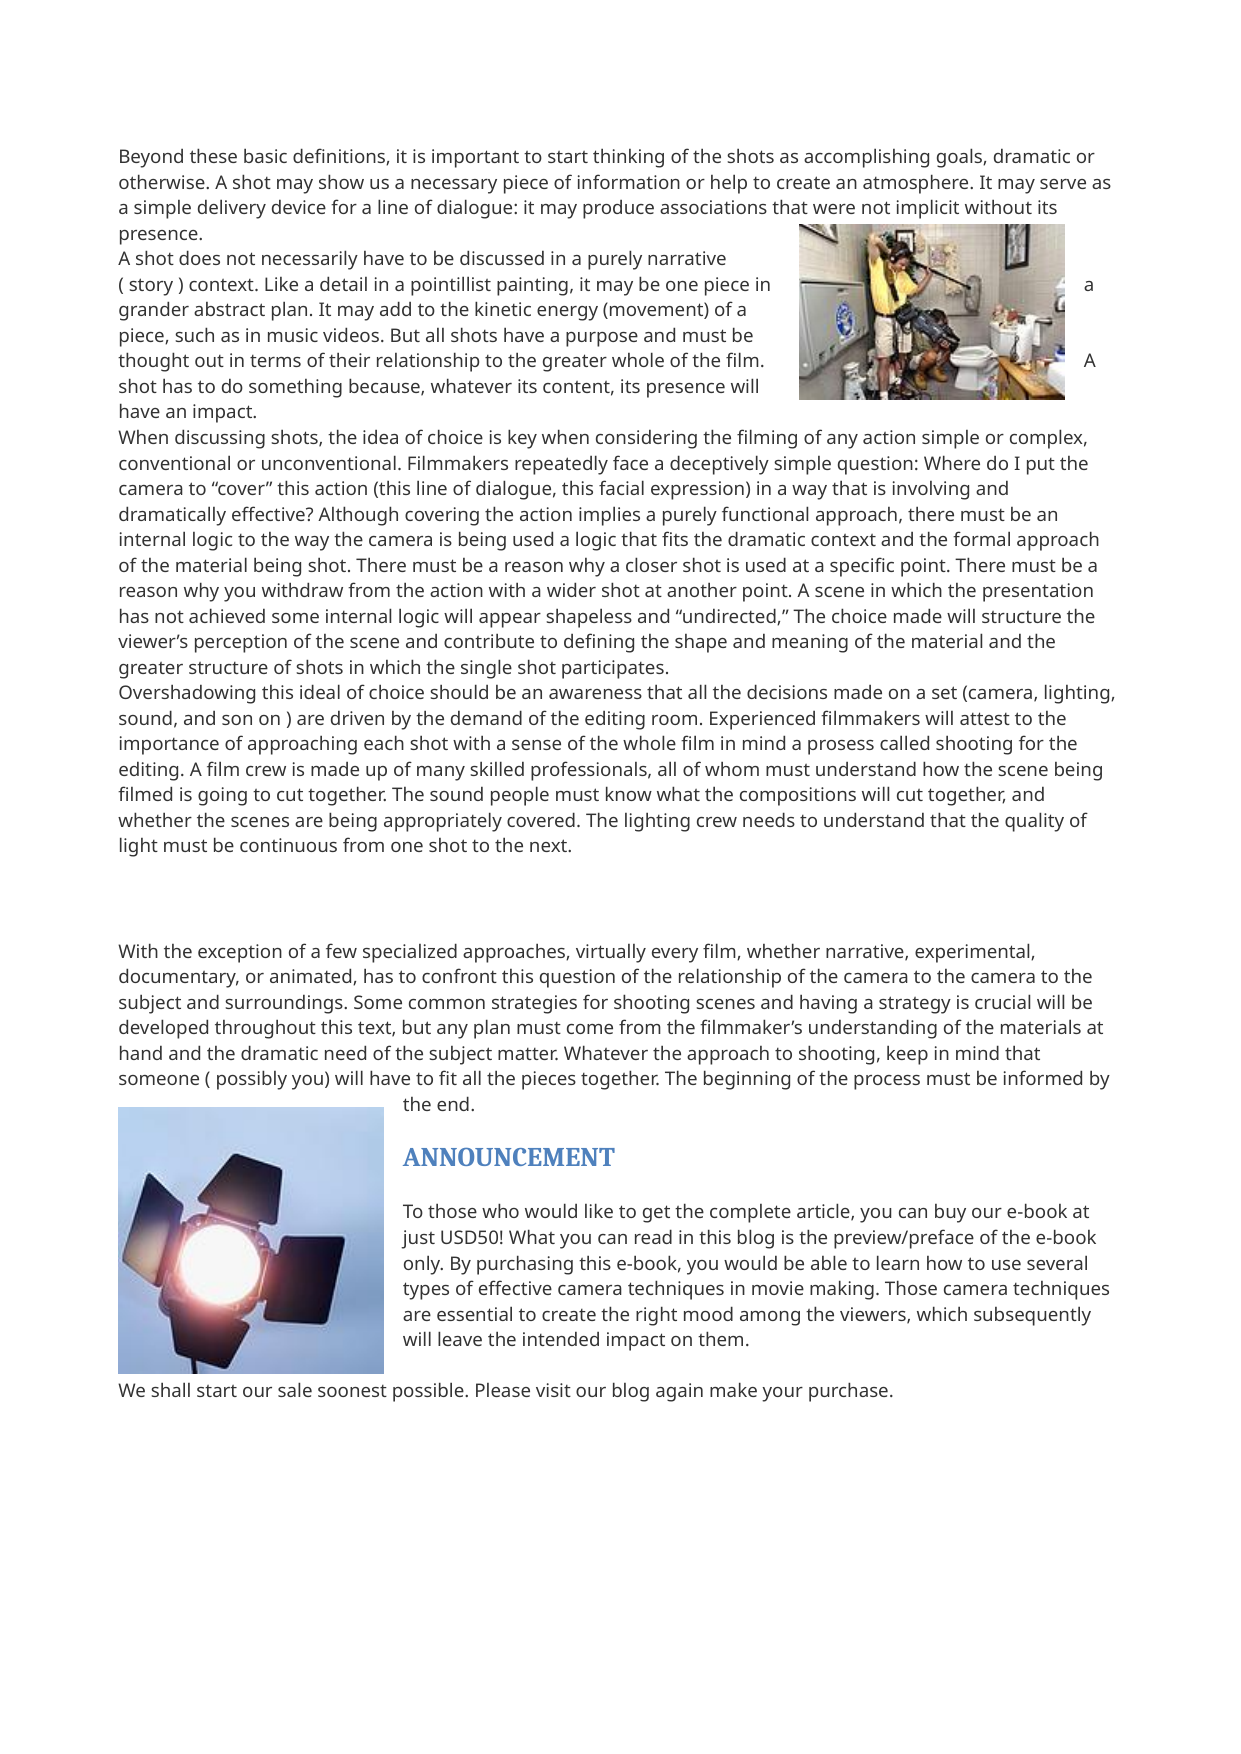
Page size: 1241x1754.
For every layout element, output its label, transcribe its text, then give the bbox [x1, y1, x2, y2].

text Overshadowing this ideal of choice should be an awareness that all the decisions made on a set (camera, lighting, sound, and son on ) are driven by the demand of the editing room. Experienced filmmakers will attest to the importance of approaching each shot with a sense of the whole film in mind a prosess called shooting for the editing. A film crew is made up of many skilled professionals, all of whom must understand how the scene being filmed is going to cut together. The sound people must know what the compositions will cut together, and whether the scenes are being appropriately covered. The lighting crew needs to understand that the quality of light must be continuous from one shot to the next. [118, 679, 1122, 858]
picture [799, 224, 1065, 400]
text Beyond these basic definitions, it is important to start thinking of the shots as accomplishing goals, dramatic or otherwise. A shot may show us a necessary piece of information or help to create an atmosphere. It may serve as a simple delivery device for a line of dialogue: it may produce associations that were not implicit without its presence. A shot does not necessarily have to be discussed in a purely narrative ( story ) context. Like a detail in a pointillist painting, it may be one piece in a grander abstract plan. It may add to the kinetic energy (movement) of a piece, such as in music videos. But all shots have a purpose and must be thought out in terms of their relationship to the greater whole of the film. A shot has to do something because, whatever its content, its presence will have an impact. When discussing shots, the idea of choice is key when considering the filming of any action simple or complex, conventional or unconventional. Filmmakers repeatedly face a deceptively simple question: Where do I put the camera to “cover” this action (this line of dialogue, this facial expression) in a way that is involving and dramatically effective? Although covering the action implies a purely functional approach, there must be an internal logic to the way the camera is being used a logic that fits the dramatic context and the formal approach of the material being shot. There must be a reason why a closer shot is used at a specific point. There must be a reason why you withdraw from the action with a wider shot at another point. A scene in which the presentation has not achieved some internal logic will appear shapeless and “undirected,” The choice made will structure the viewer’s perception of the scene and contribute to defining the shape and meaning of the material and the greater structure of shots in which the single shot participates. [118, 118, 1122, 679]
text With the exception of a few specialized approaches, virtually every film, whether narrative, experimental, documentary, or animated, has to confront this question of the relationship of the camera to the camera to the subject and surroundings. Some common strategies for shooting scenes and having a strategy is crucial will be developed throughout this text, but any plan must come from the filmmaker’s understanding of the materials at hand and the dramatic need of the subject matter. Whatever the approach to shooting, keep in mind that someone ( possibly you) will have to fit all the pieces together. The beginning of the process must be informed by the end. ANNOUNCEMENT To those who would like to get the complete article, you can buy our e-book at just USD50! What you can read in this blog is the preview/preface of the e-book only. By purchasing this e-book, you would be able to learn how to use several types of effective camera techniques in movie making. Those camera techniques are essential to create the right mood among the viewers, which subsequently will leave the intended impact on them. We shall start our sale soonest possible. Please visit our blog again make your purchase. [118, 938, 1122, 1403]
picture [118, 1107, 384, 1374]
